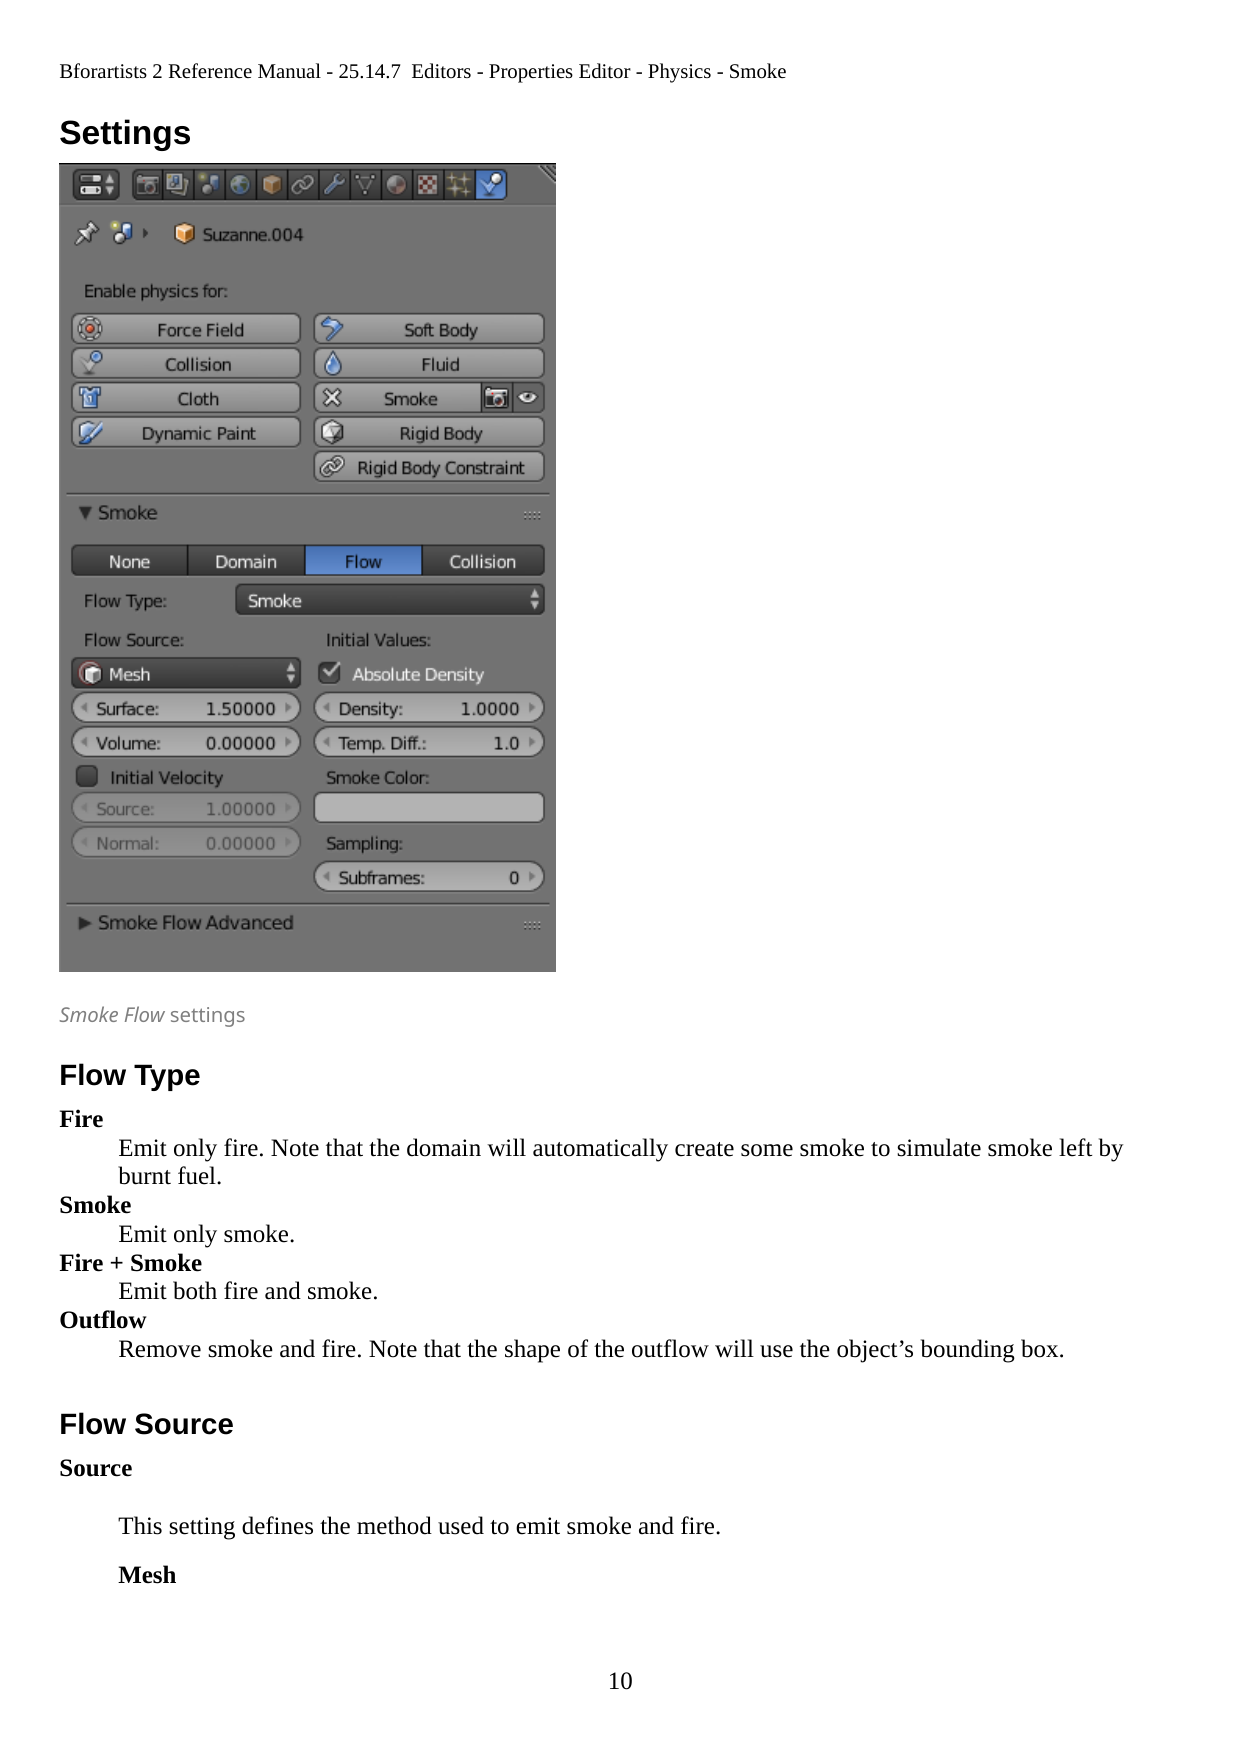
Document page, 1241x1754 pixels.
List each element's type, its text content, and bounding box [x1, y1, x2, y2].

list Emit only fire. Note that the domain will automatically create some smoke to simulate smoke left by burnt fuel. [118, 1133, 1181, 1190]
list Emit both fire and smoke. [118, 1276, 1181, 1305]
picture [59, 163, 556, 972]
subtitle Fire + Smoke [59, 1248, 1181, 1276]
subtitle Source [59, 1453, 1181, 1482]
list Emit only smoke. [118, 1219, 1181, 1248]
text Smoke Flow settings [59, 997, 1181, 1028]
subtitle Mesh [118, 1560, 1181, 1589]
subtitle Flow Source [59, 1407, 1181, 1441]
list Remove smoke and fire. Note that the shape of the outflow will use the object’s bounding box. [118, 1334, 1181, 1363]
subtitle Flow Type [59, 1058, 1181, 1091]
subtitle Settings [59, 113, 1181, 151]
subtitle Fire [59, 1104, 1181, 1133]
subtitle Smoke [59, 1190, 1181, 1219]
subtitle Outflow [59, 1305, 1181, 1334]
text This setting defines the method used to emit smoke and fire. [118, 1511, 1181, 1540]
